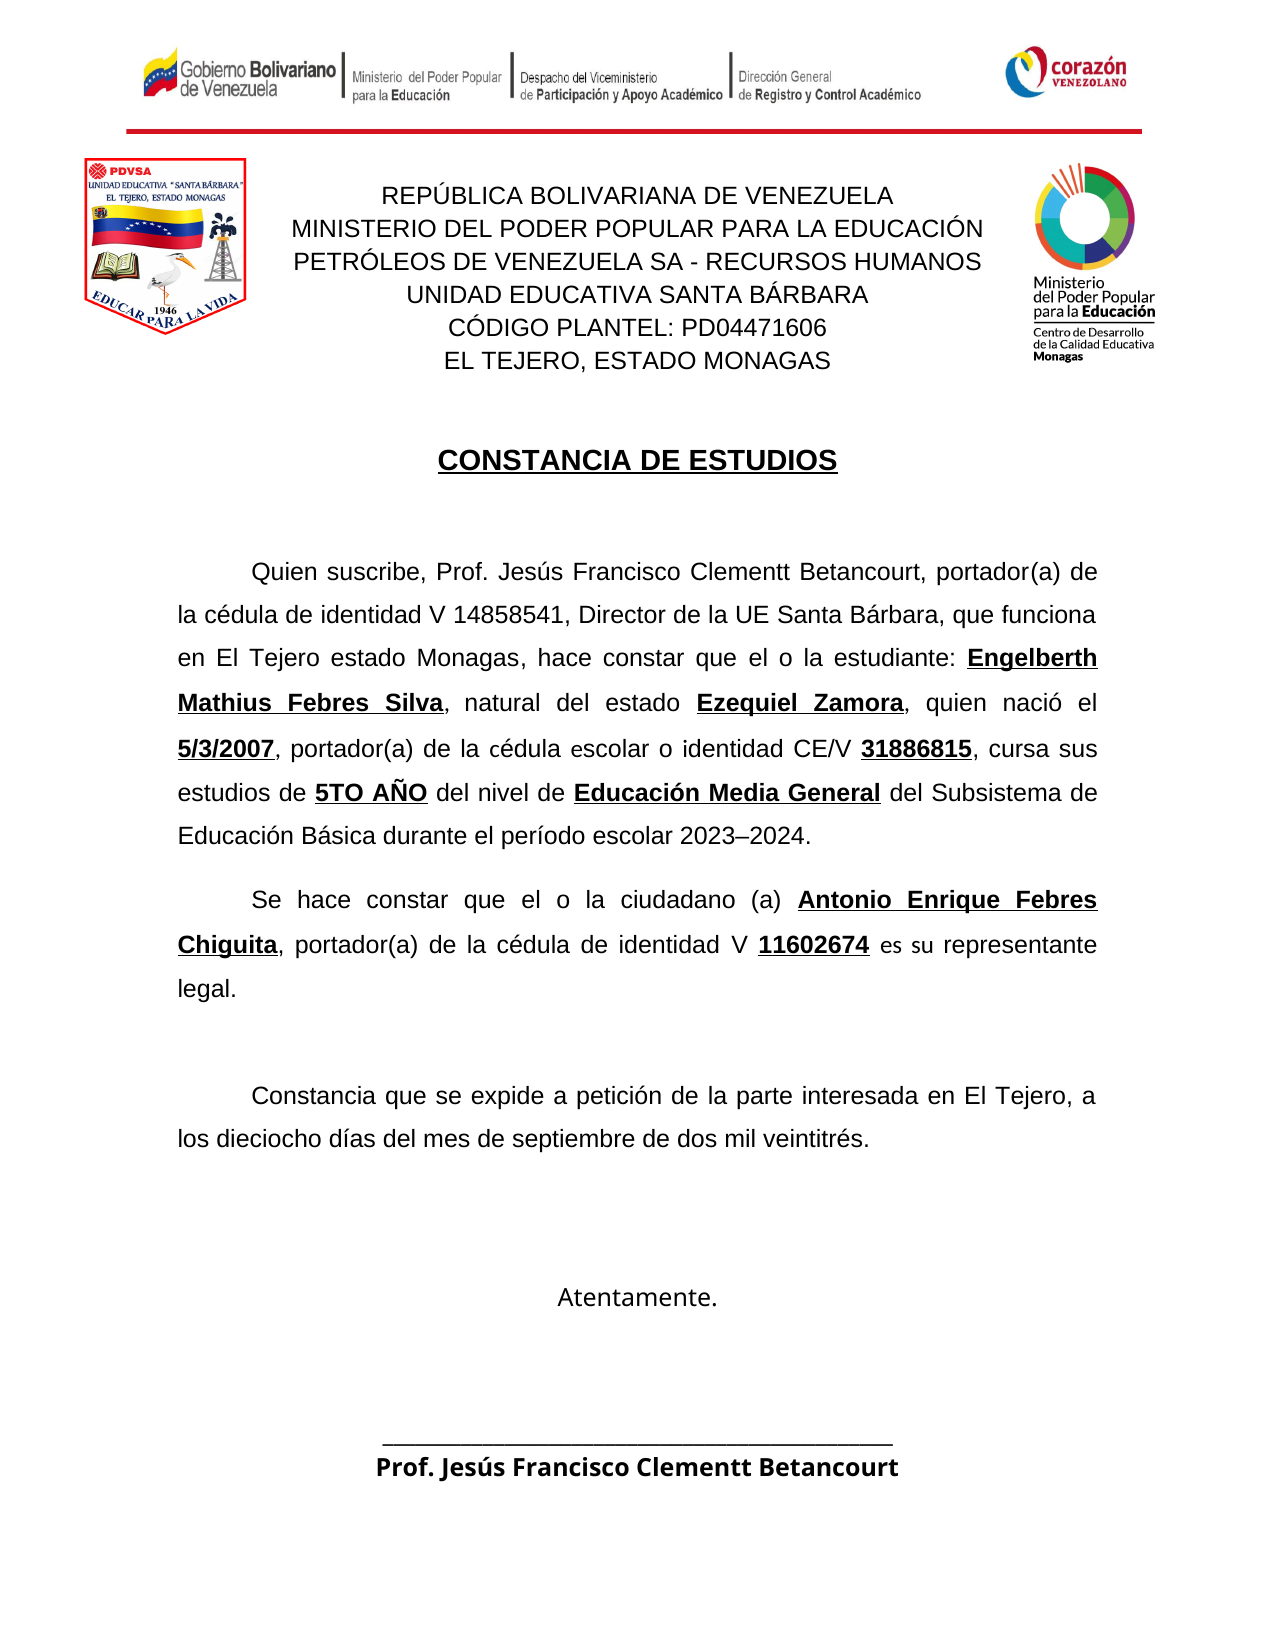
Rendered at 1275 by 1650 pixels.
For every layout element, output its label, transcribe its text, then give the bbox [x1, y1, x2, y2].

picture [126, 11, 1142, 134]
picture [79, 158, 252, 335]
text Quien suscribe, Prof. Jesús Francisco Clementt Betancourt, portador(a) de la cédula de identidad V 14858541, Director de la UE Santa Bárbara, que funciona en El Tejero estado Monagas, hace constar que el o la estudiante: Engelberth Mathius Febres Silva, natural del estado Ezequiel Zamora, quien nació el 5/3/2007, portador(a) de la cédula escolar o identidad CE/V 31886815, cursa sus estudios de 5TO AÑO del nivel de Educación Media General del Subsistema de Educación Básica durante el período escolar 2023–2024. [177, 557, 1098, 849]
text ______________________________________________ [177, 1416, 1098, 1450]
text Se hace constar que el o la ciudadano (a) Antonio Enrique Febres Chiguita, portador(a) de la cédula de identidad V 11602674 es su representante legal. [177, 885, 1098, 1002]
text Prof. Jesús Francisco Clementt Betancourt [177, 1450, 1098, 1484]
subtitle PETRÓLEOS DE VENEZUELA SA - RECURSOS HUMANOS [252, 247, 978, 275]
text Constancia que se expide a petición de la parte interesada en El Tejero, a los dieciocho días del mes de septiembre de dos mil veintitrés. [177, 1081, 1098, 1153]
text CÓDIGO PLANTEL: PD04471606 [177, 313, 978, 341]
text EL TEJERO, ESTADO MONAGAS [177, 346, 978, 374]
text Atentamente. [177, 1279, 1098, 1313]
subtitle MINISTERIO DEL PODER POPULAR PARA LA EDUCACIÓN [252, 214, 978, 242]
text UNIDAD EDUCATIVA SANTA BÁRBARA [252, 280, 978, 308]
picture [978, 153, 1200, 377]
subtitle CONSTANCIA DE ESTUDIOS [177, 443, 1098, 476]
subtitle REPÚBLICA BOLIVARIANA DE VENEZUELA [252, 181, 978, 209]
